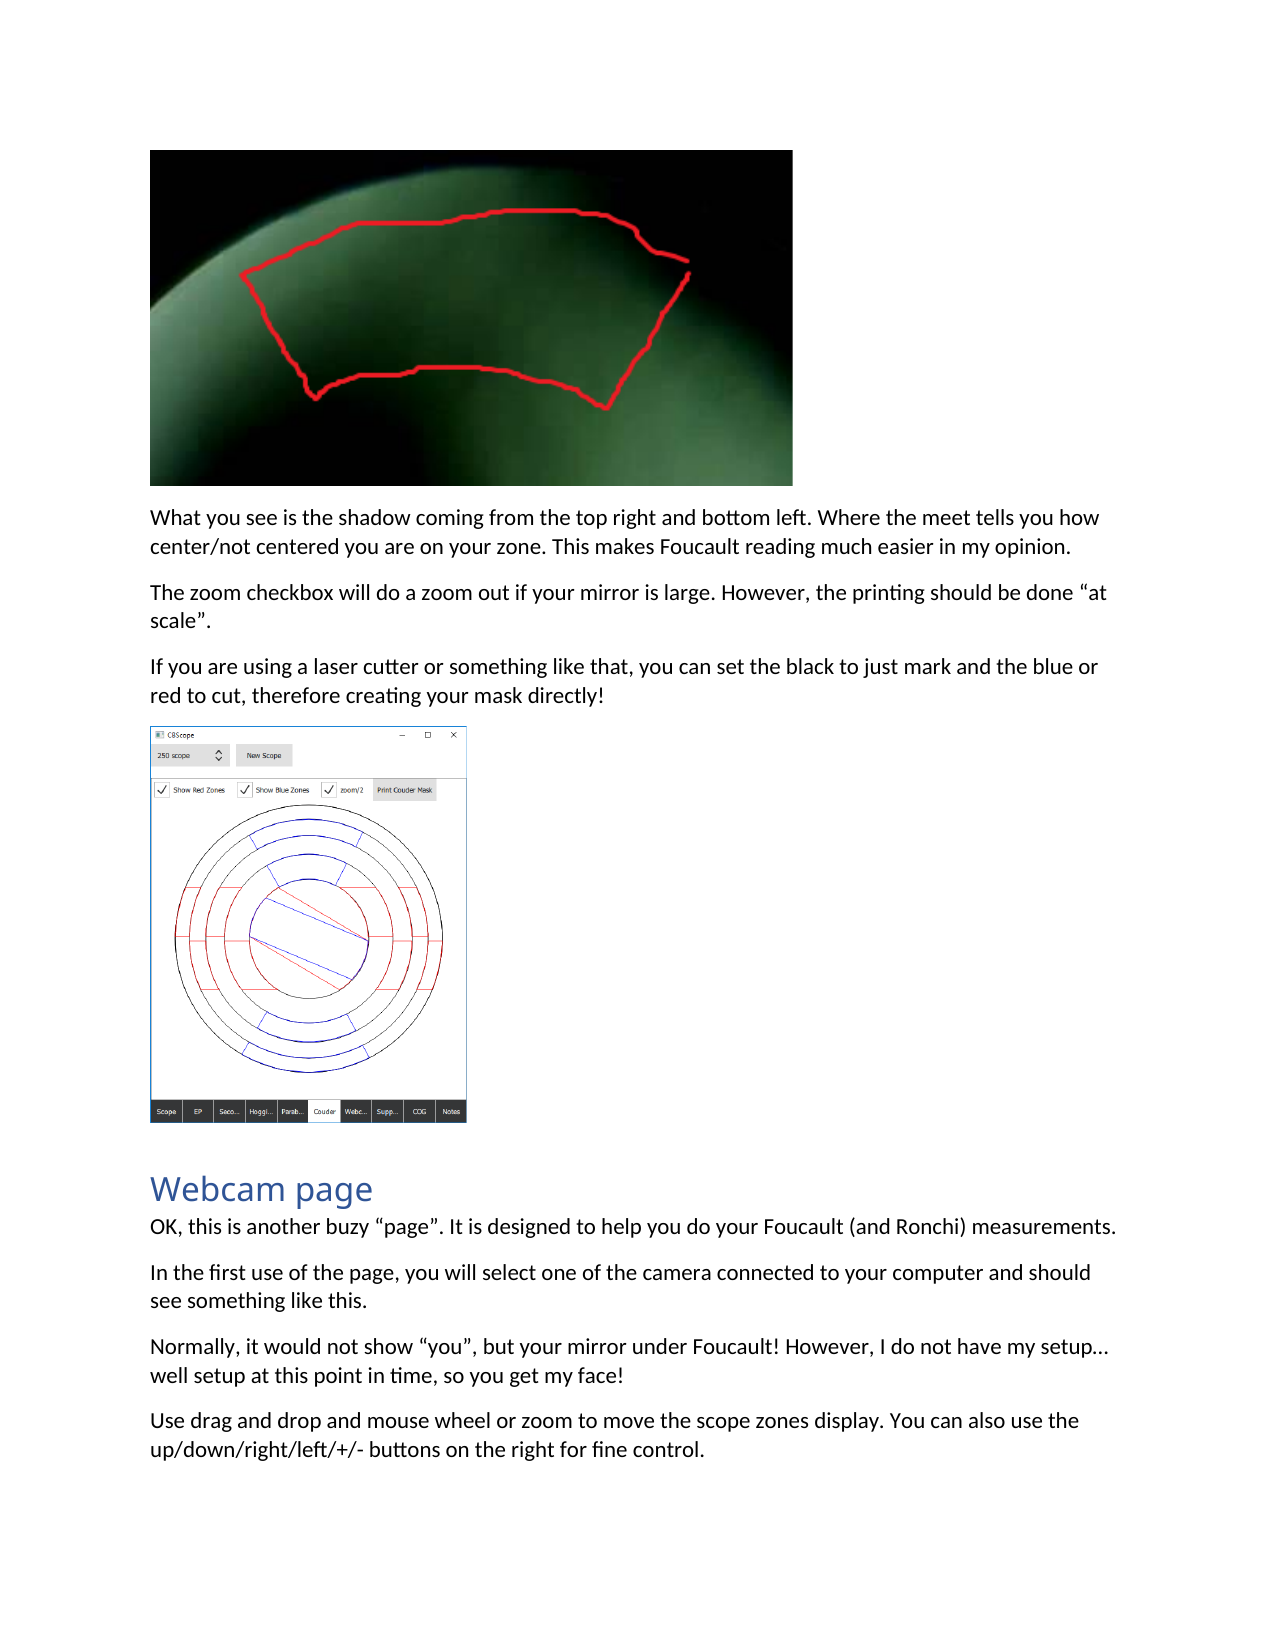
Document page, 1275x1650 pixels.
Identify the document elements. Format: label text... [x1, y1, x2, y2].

text The zoom checkbox will do a zoom out if your mirror is large. However, the printing should be done “at scale”. [150, 578, 1125, 634]
text What you see is the shadow coming from the top right and bottom left. Where the meet tells you how center/not centered you are on your zone. This makes Foucault reading much easier in my opinion. [150, 503, 1125, 560]
text Normally, it would not show “you”, but your mirror under Foucault! However, I do not have my setup… well setup at this point in time, so you get my face! [150, 1332, 1125, 1389]
text In the first use of the page, you will select one of the camera connected to your computer and should see something like this. [150, 1258, 1125, 1314]
subtitle Webcam page [150, 1165, 1125, 1211]
text OK, this is another buzy “page”. It is designed to help you do your Foucault (and Ronchi) measurements. [150, 1212, 1125, 1240]
text Use drag and drop and mouse wheel or zoom to move the scope zones display. You can also use the up/down/right/left/+/- buttons on the right for fine control. [150, 1406, 1125, 1463]
text If you are using a laser cutter or something like that, you can set the black to just mark and the blue or red to cut, therefore creating your mask directly! [150, 652, 1125, 709]
